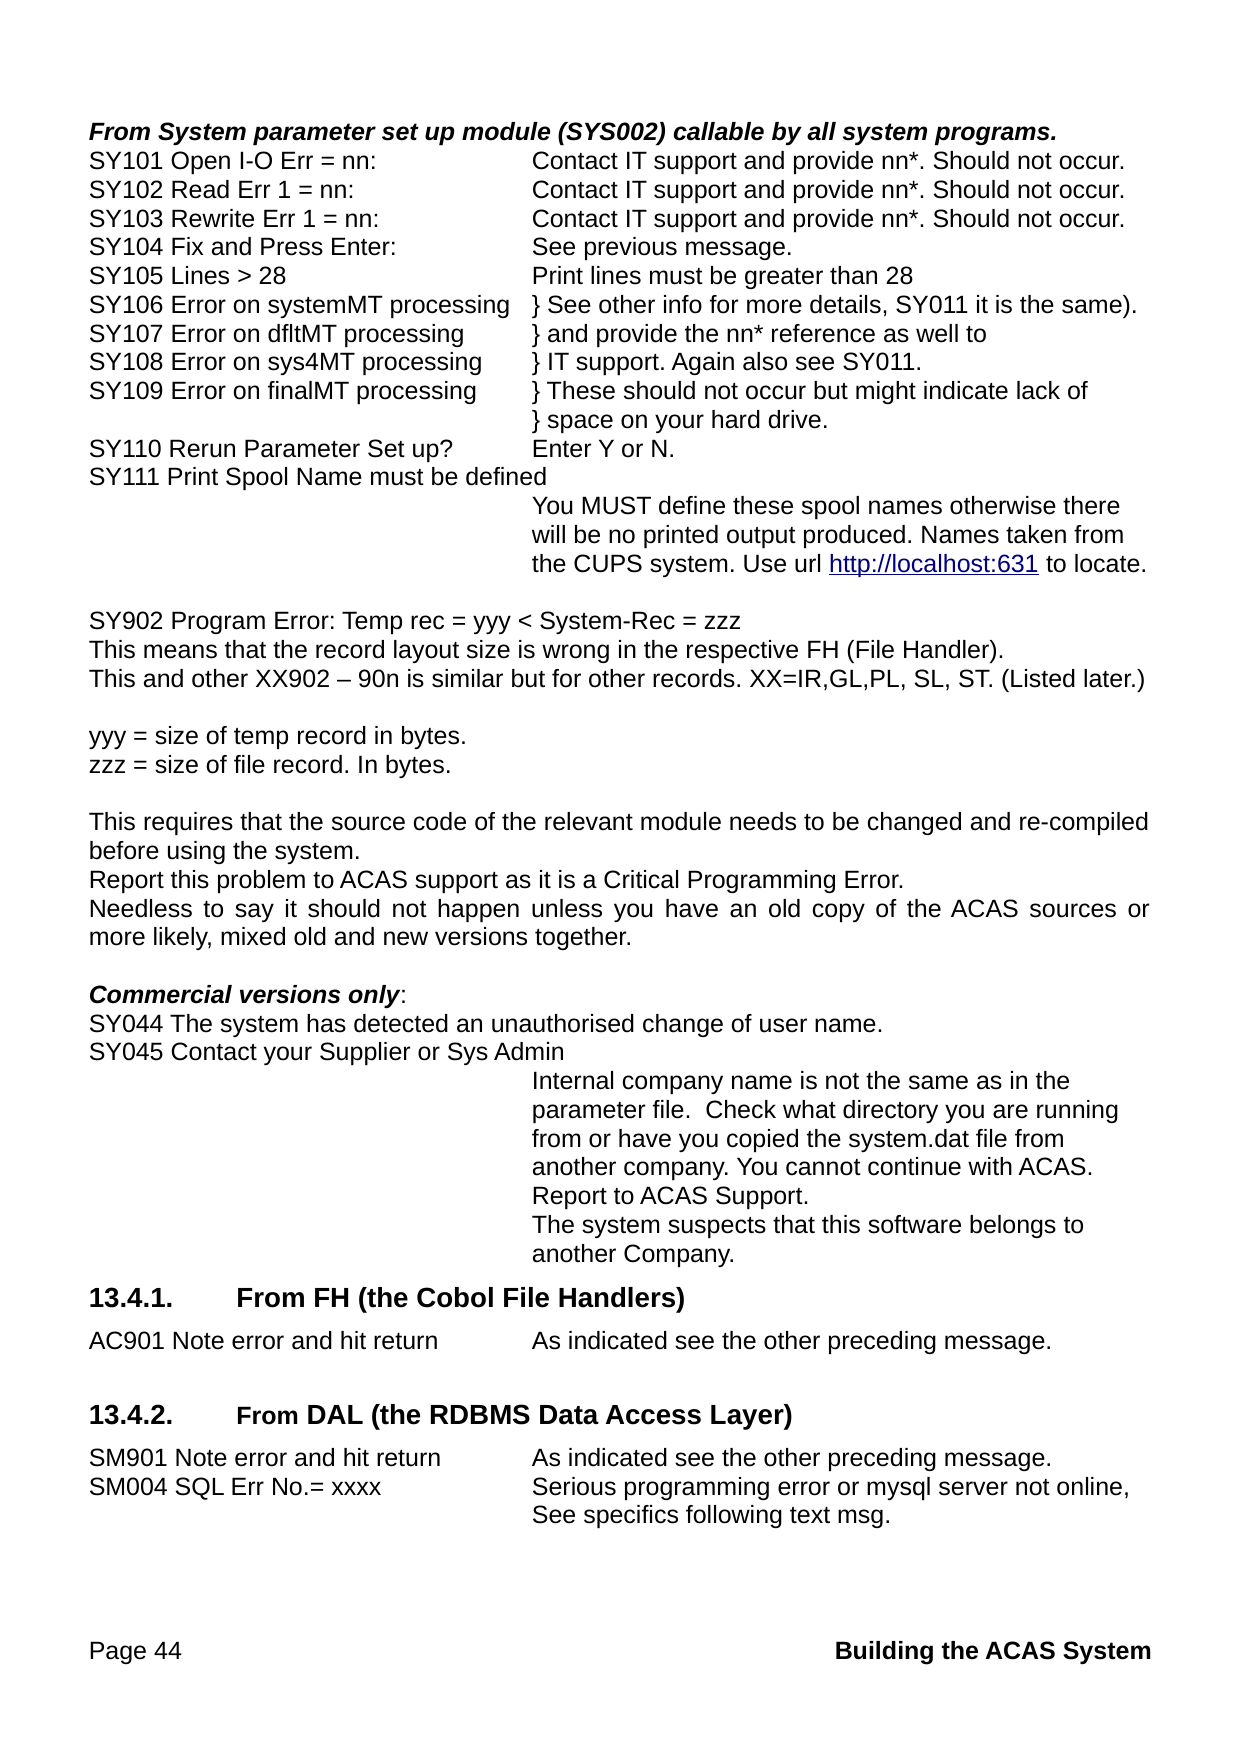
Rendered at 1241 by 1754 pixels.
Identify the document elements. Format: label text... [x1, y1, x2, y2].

text Commercial versions only: [88, 980, 1152, 1008]
text Report this problem to ACAS support as it is a Critical Programming Error. [88, 865, 1152, 893]
text Internal company name is not the same as in the [88, 1066, 1152, 1095]
text You MUST define these spool names otherwise there [88, 491, 1152, 520]
text The system suspects that this software belongs to [88, 1210, 1152, 1238]
text SY111 Print Spool Name must be defined [88, 462, 1152, 491]
text This requires that the source code of the relevant module needs to be changed and re-compiled before using the system. [88, 807, 1152, 865]
text SY107 Error on dfltMT processing } and provide the nn* reference as well to [88, 318, 1152, 347]
text SY103 Rewrite Err 1 = nn: Contact IT support and provide nn*. Should not occur. [88, 203, 1152, 232]
text will be no printed output produced. Names taken from [88, 520, 1152, 548]
text From System parameter set up module (SYS002) callable by all system programs. [88, 117, 1152, 146]
text SM901 Note error and hit return As indicated see the other preceding message. [88, 1443, 1152, 1471]
text SY902 Program Error: Temp rec = yyy < System-Rec = zzz [88, 606, 1152, 635]
text SY106 Error on systemMT processing } See other info for more details, SY011 it is the same). [88, 290, 1152, 318]
text zzz = size of file record. In bytes. [88, 750, 1152, 778]
text SM004 SQL Err No.= xxxx Serious programming error or mysql server not online, [88, 1471, 1152, 1500]
text SY105 Lines > 28 Print lines must be greater than 28 [88, 261, 1152, 290]
subtitle From DAL (the RDBMS Data Access Layer) [88, 1398, 1152, 1430]
text from or have you copied the system.dat file from [88, 1123, 1152, 1152]
text SY109 Error on finalMT processing } These should not occur but might indicate lack of [88, 376, 1152, 405]
text Report to ACAS Support. [88, 1181, 1152, 1210]
text SY044 The system has detected an unauthorised change of user name. [88, 1008, 1152, 1037]
text SY108 Error on sys4MT processing } IT support. Again also see SY011. [88, 347, 1152, 376]
text another Company. [88, 1238, 1152, 1267]
text SY104 Fix and Press Enter: See previous message. [88, 232, 1152, 261]
text yyy = size of temp record in bytes. [88, 721, 1152, 750]
text This means that the record layout size is wrong in the respective FH (File Handler). [88, 635, 1152, 663]
text AC901 Note error and hit return As indicated see the other preceding message. [88, 1326, 1152, 1355]
text the CUPS system. Use url http://localhost:631 to locate. [88, 548, 1152, 577]
text See specifics following text msg. [88, 1500, 1152, 1529]
text SY110 Rerun Parameter Set up? Enter Y or N. [88, 433, 1152, 462]
text } space on your hard drive. [88, 405, 1152, 433]
text Needless to say it should not happen unless you have an old copy of the ACAS sources or more likely, mixed old and new versions together. [88, 893, 1152, 951]
text SY045 Contact your Supplier or Sys Admin [88, 1037, 1152, 1066]
text SY101 Open I-O Err = nn: Contact IT support and provide nn*. Should not occur. [88, 146, 1152, 175]
text parameter file. Check what directory you are running [88, 1095, 1152, 1123]
text another company. You cannot continue with ACAS. [88, 1152, 1152, 1181]
text This and other XX902 – 90n is similar but for other records. XX=IR,GL,PL, SL, ST. (Listed later.) [88, 663, 1152, 692]
text SY102 Read Err 1 = nn: Contact IT support and provide nn*. Should not occur. [88, 175, 1152, 203]
subtitle From FH (the Cobol File Handlers) [88, 1282, 1152, 1314]
